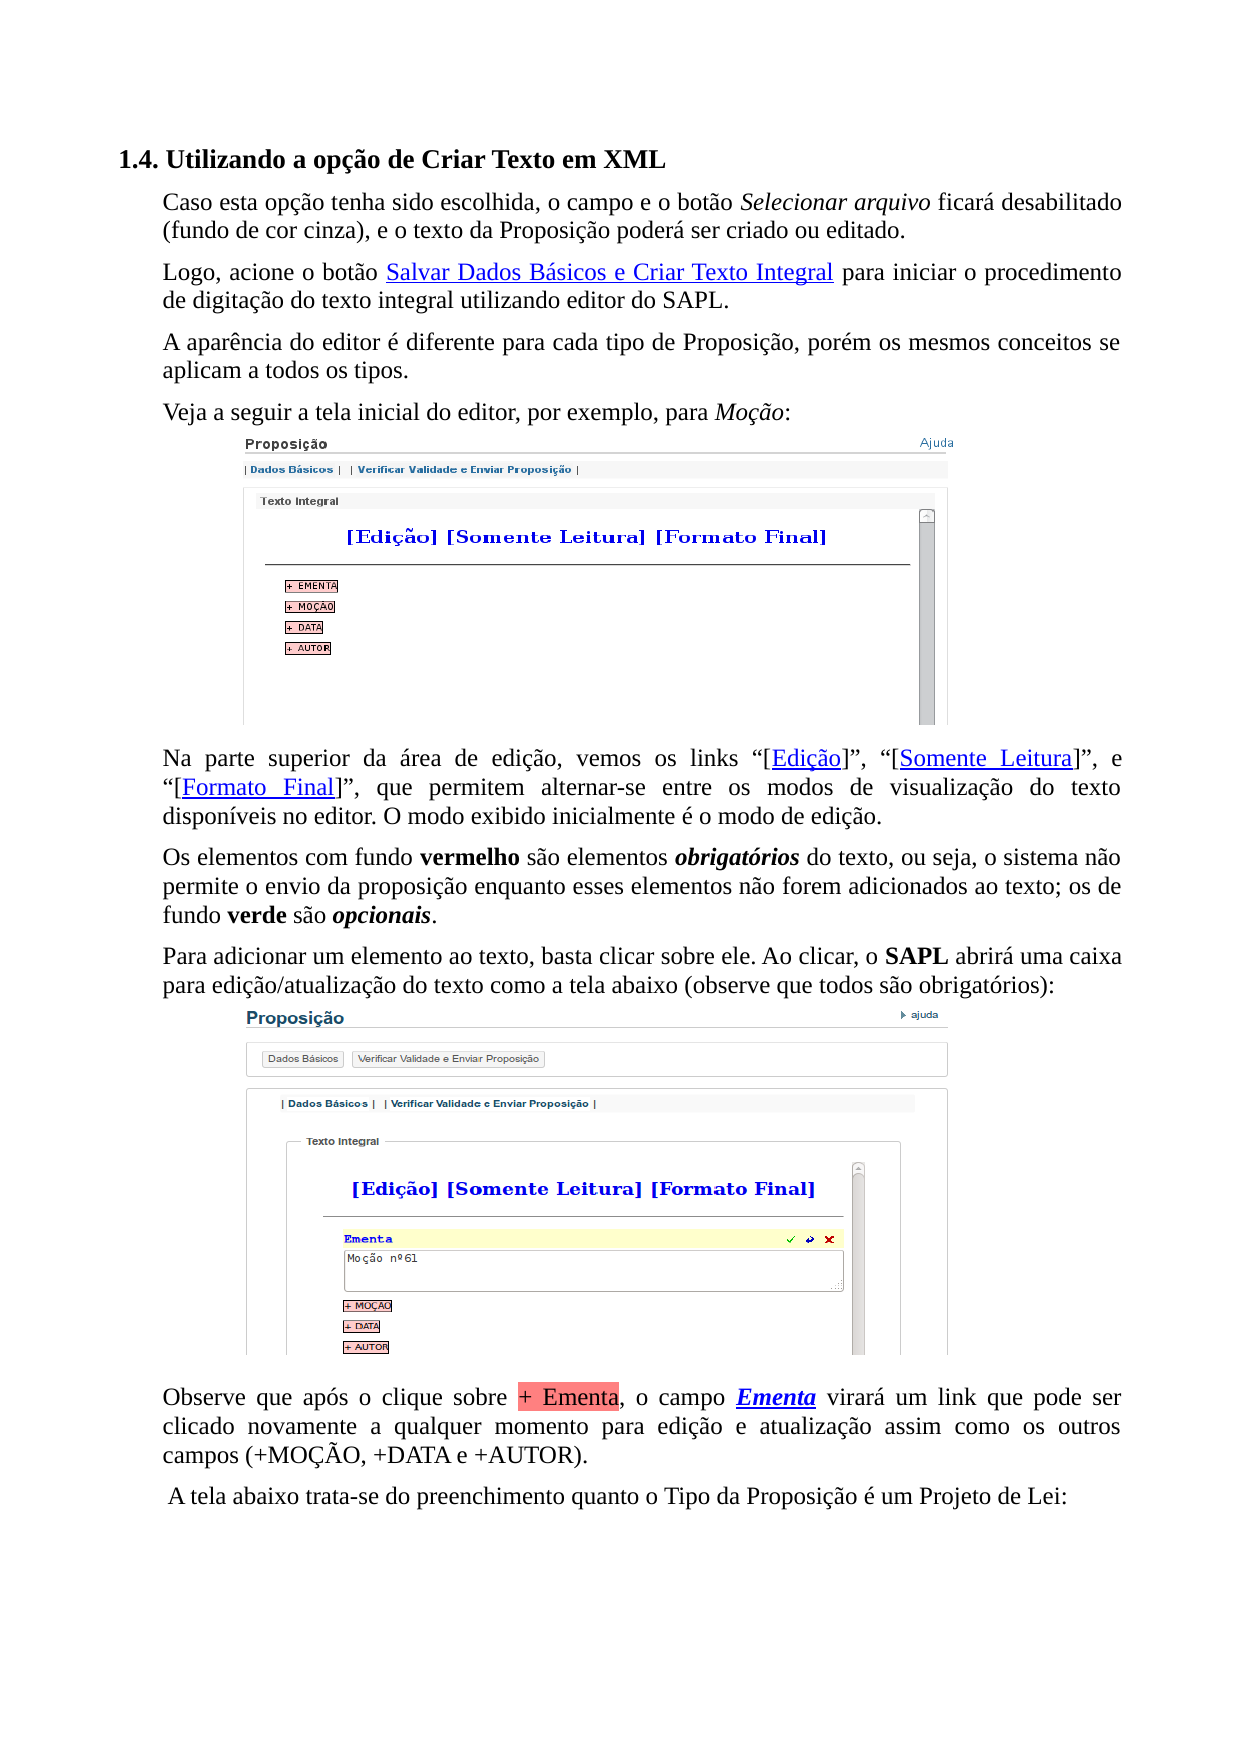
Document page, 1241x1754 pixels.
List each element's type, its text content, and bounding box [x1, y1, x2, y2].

text Na parte superior da área de edição, vemos os links “[Edição]”, “[Somente Leitura]”, e “[Formato Final]”, que permitem alternar-se entre os modos de visualização do texto disponíveis no editor. O modo exibido inicialmente é o modo de edição. [162, 438, 1122, 830]
text Os elementos com fundo vermelho são elementos obrigatórios do texto, ou seja, o sistema não permite o envio da proposição enquanto esses elementos não forem adicionados ao texto; os de fundo verde são opcionais. [162, 842, 1122, 928]
text A aparência do editor é diferente para cada tipo de Proposição, porém os mesmos conceitos se aplicam a todos os tipos. [162, 327, 1122, 384]
text Observe que após o clique sobre + Ementa, o campo Ementa virará um link que pode ser clicado novamente a qualquer momento para edição e atualização assim como os outros campos (+MOÇÃO, +DATA e +AUTOR). [162, 1382, 1122, 1468]
text Logo, acione o botão Salvar Dados Básicos e Criar Texto Integral para iniciar o procedimento de digitação do texto integral utilizando editor do SAPL. [162, 257, 1122, 314]
picture [229, 431, 966, 725]
picture [244, 1008, 951, 1355]
text Caso esta opção tenha sido escolhida, o campo e o botão Selecionar arquivo ficará desabilitado (fundo de cor cinza), e o texto da Proposição poderá ser criado ou editado. [162, 187, 1122, 244]
text A tela abaixo trata-se do preenchimento quanto o Tipo da Proposição é um Projeto de Lei: [162, 1481, 1122, 1510]
subtitle 1.4. Utilizando a opção de Criar Texto em XML [118, 143, 1122, 174]
text Para adicionar um elemento ao texto, basta clicar sobre ele. Ao clicar, o SAPL abrirá uma caixa para edição/atualização do texto como a tela abaixo (observe que todos são obrigatórios): [162, 941, 1122, 998]
text Veja a seguir a tela inicial do editor, por exemplo, para Moção: [162, 397, 1122, 426]
